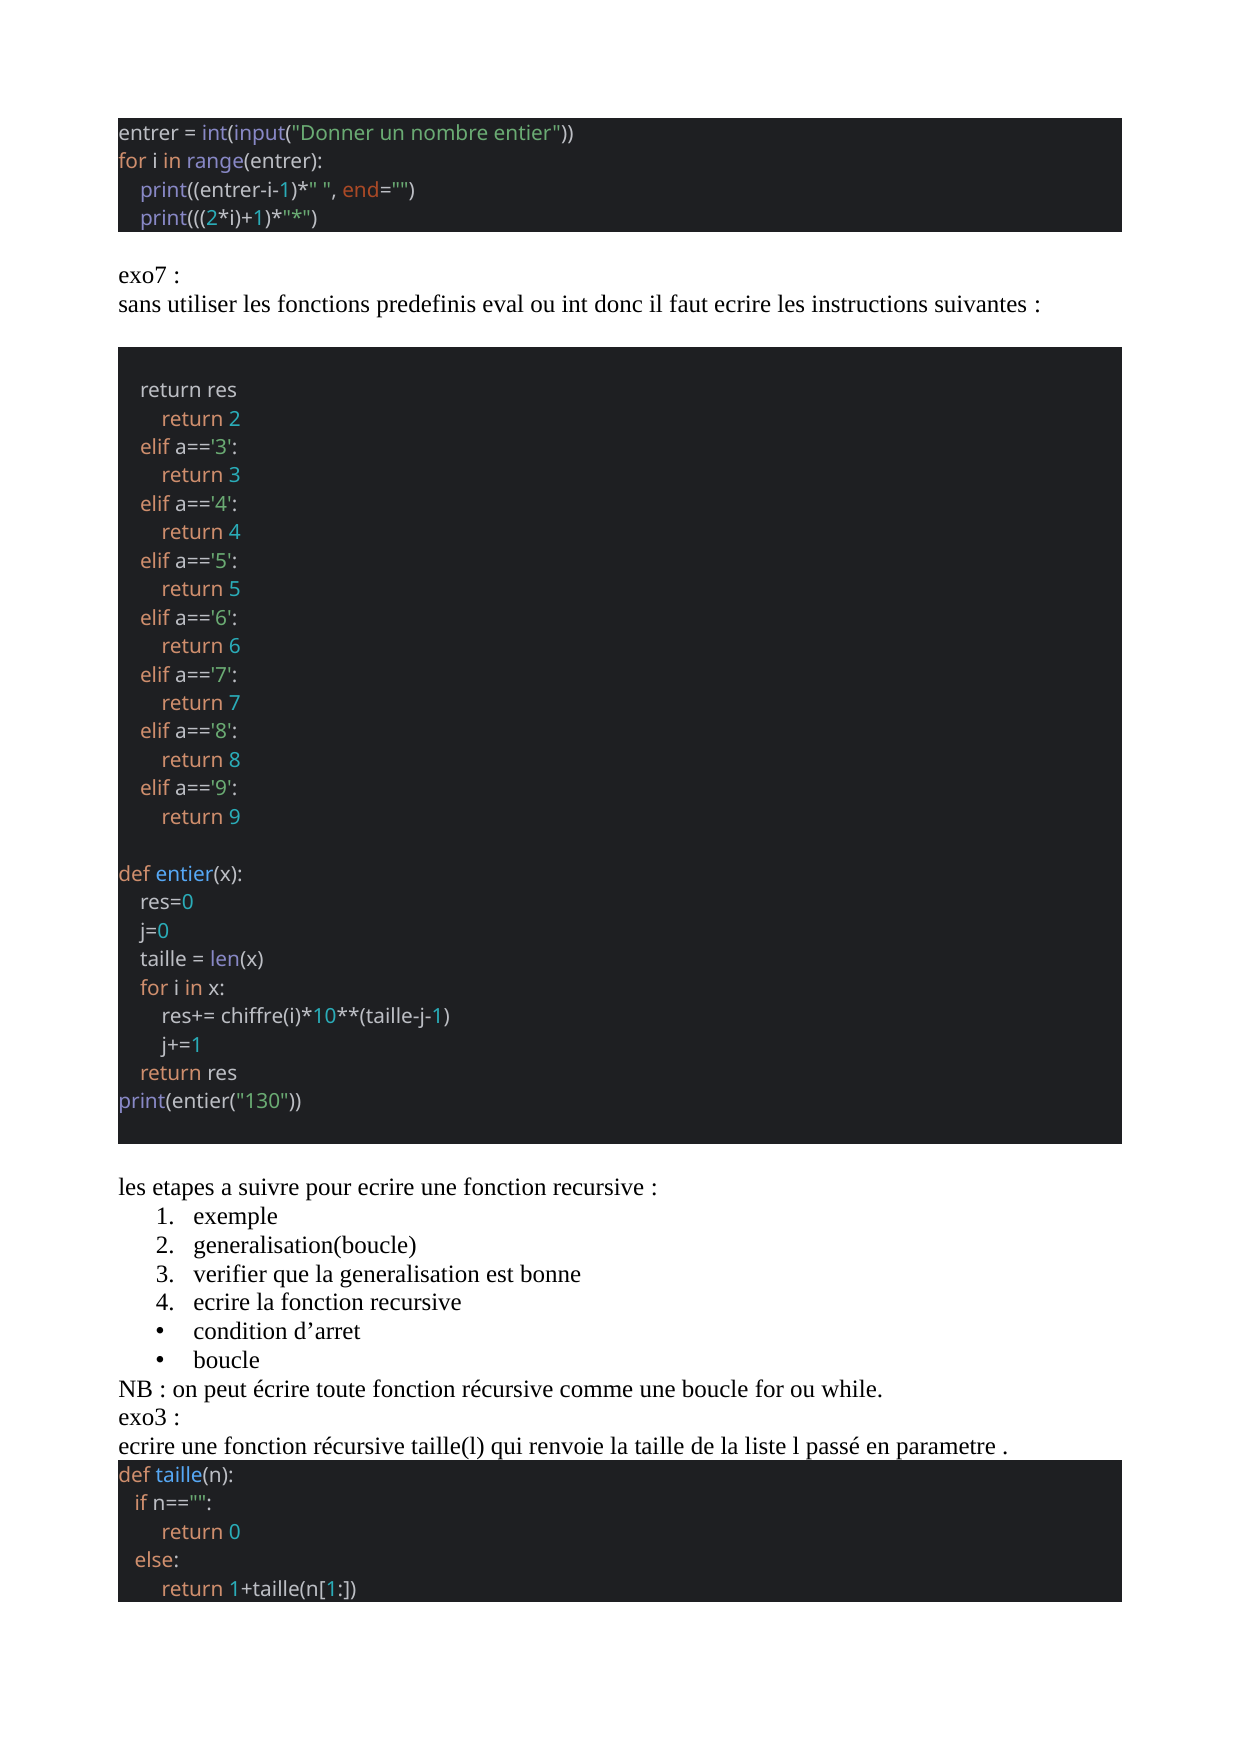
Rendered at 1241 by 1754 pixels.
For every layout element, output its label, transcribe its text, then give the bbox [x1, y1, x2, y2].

text return res return 2 elif a=='3': return 3 elif a=='4': return 4 elif a=='5': return 5 elif a=='6': return 6 elif a=='7': return 7 elif a=='8': return 8 elif a=='9': return 9 def entier(x): res=0 j=0 taille = len(x) for i in x: res+= chiffre(i)*10**(taille-j-1) j+=1 return res print(entier("130")) [118, 375, 1122, 1144]
text exo3 : [118, 1402, 1122, 1431]
text entrer = int(input("Donner un nombre entier")) for i in range(entrer): print((entrer-i-1)*" ", end="") print(((2*i)+1)*"*") [118, 118, 1122, 232]
list verifier que la generalisation est bonne [156, 1259, 1122, 1287]
list exemple [156, 1201, 1122, 1230]
list generalisation(boucle) [156, 1230, 1122, 1259]
list condition d’arret [156, 1316, 1122, 1345]
text ecrire une fonction récursive taille(l) qui renvoie la taille de la liste l passé en parametre . [118, 1431, 1122, 1460]
text les etapes a suivre pour ecrire une fonction recursive : [118, 1172, 1122, 1201]
text def taille(n): if n=="": return 0 else: return 1+taille(n[1:]) [118, 1460, 1122, 1602]
text NB : on peut écrire toute fonction récursive comme une boucle for ou while. [118, 1374, 1122, 1402]
text sans utiliser les fonctions predefinis eval ou int donc il faut ecrire les instructions suivantes : [118, 289, 1122, 347]
list boucle [156, 1345, 1122, 1374]
text exo7 : [118, 261, 1122, 289]
list ecrire la fonction recursive [156, 1287, 1122, 1316]
